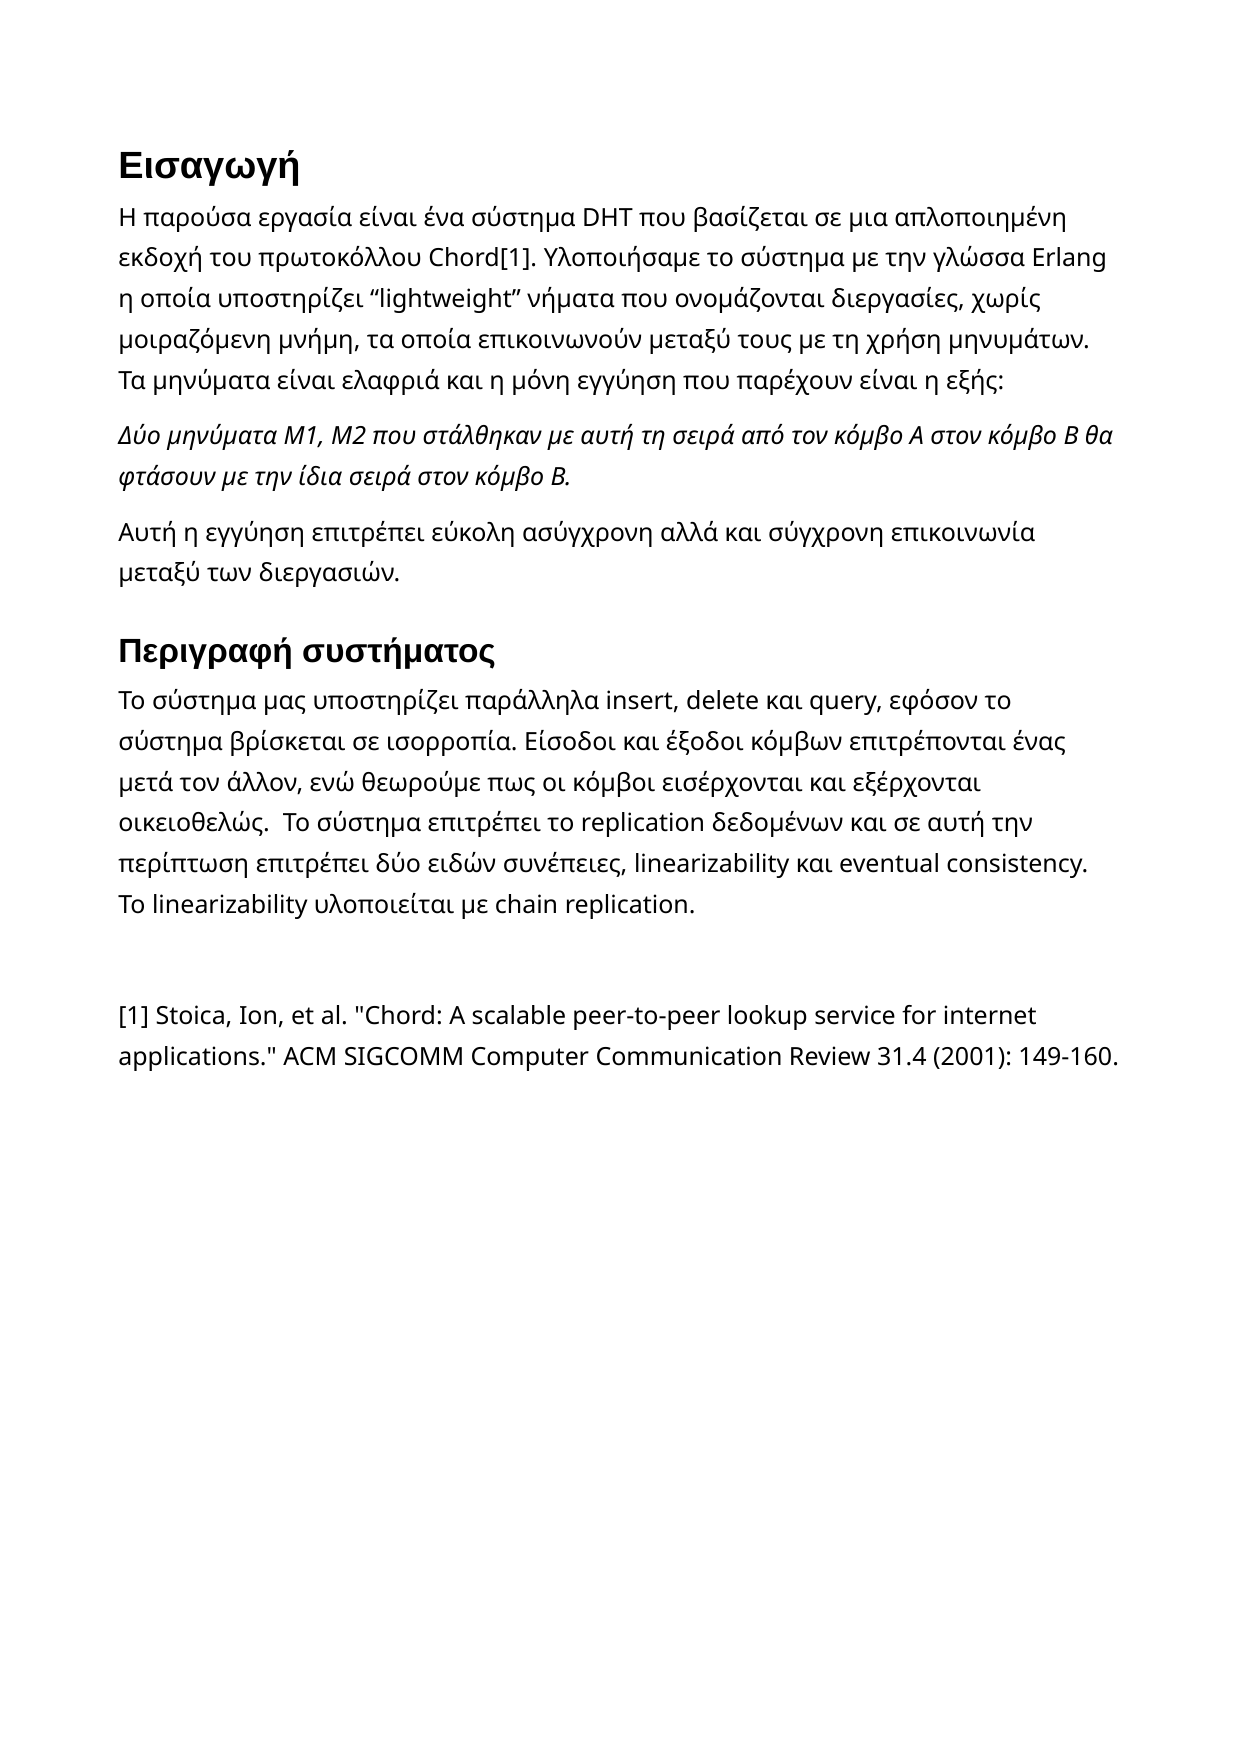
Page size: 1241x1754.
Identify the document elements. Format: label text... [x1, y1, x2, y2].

text Η παρούσα εργασία είναι ένα σύστημα DHT που βασίζεται σε μια απλοποιημένη εκδοχή του πρωτοκόλλου Chord[1]. Υλοποιήσαμε το σύστημα με την γλώσσα Erlang η οποία υποστηρίζει “lightweight” νήματα που ονομάζονται διεργασίες, χωρίς μοιραζόμενη μνήμη, τα οποία επικοινωνούν μεταξύ τους με τη χρήση μηνυμάτων. Τα μηνύματα είναι ελαφριά και η μόνη εγγύηση που παρέχουν είναι η εξής: [118, 199, 1122, 397]
text [1] Stoica, Ion, et al. "Chord: A scalable peer-to-peer lookup service for internet applications." ACM SIGCOMM Computer Communication Review 31.4 (2001): 149-160. [118, 997, 1122, 1072]
text Δύο μηνύματα Μ1, Μ2 που στάλθηκαν με αυτή τη σειρά από τον κόμβο Α στον κόμβο Β θα φτάσουν με την ίδια σειρά στον κόμβο Β. [118, 418, 1122, 493]
text Αυτή η εγγύηση επιτρέπει εύκολη ασύγχρονη αλλά και σύγχρονη επικοινωνία μεταξύ των διεργασιών. [118, 514, 1122, 589]
text Το σύστημα μας υποστηρίζει παράλληλα insert, delete και query, εφόσον το σύστημα βρίσκεται σε ισορροπία. Είσοδοι και έξοδοι κόμβων επιτρέπονται ένας μετά τον άλλον, ενώ θεωρούμε πως οι κόμβοι εισέρχονται και εξέρχονται οικειοθελώς. Το σύστημα επιτρέπει το replication δεδομένων και σε αυτή την περίπτωση επιτρέπει δύο ειδών συνέπειες, linearizability και eventual consistency. Το linearizability υλοποιείται με chain replication. [118, 682, 1122, 921]
subtitle Περιγραφή συστήματος [118, 631, 1122, 670]
subtitle Εισαγωγή [118, 143, 1122, 187]
